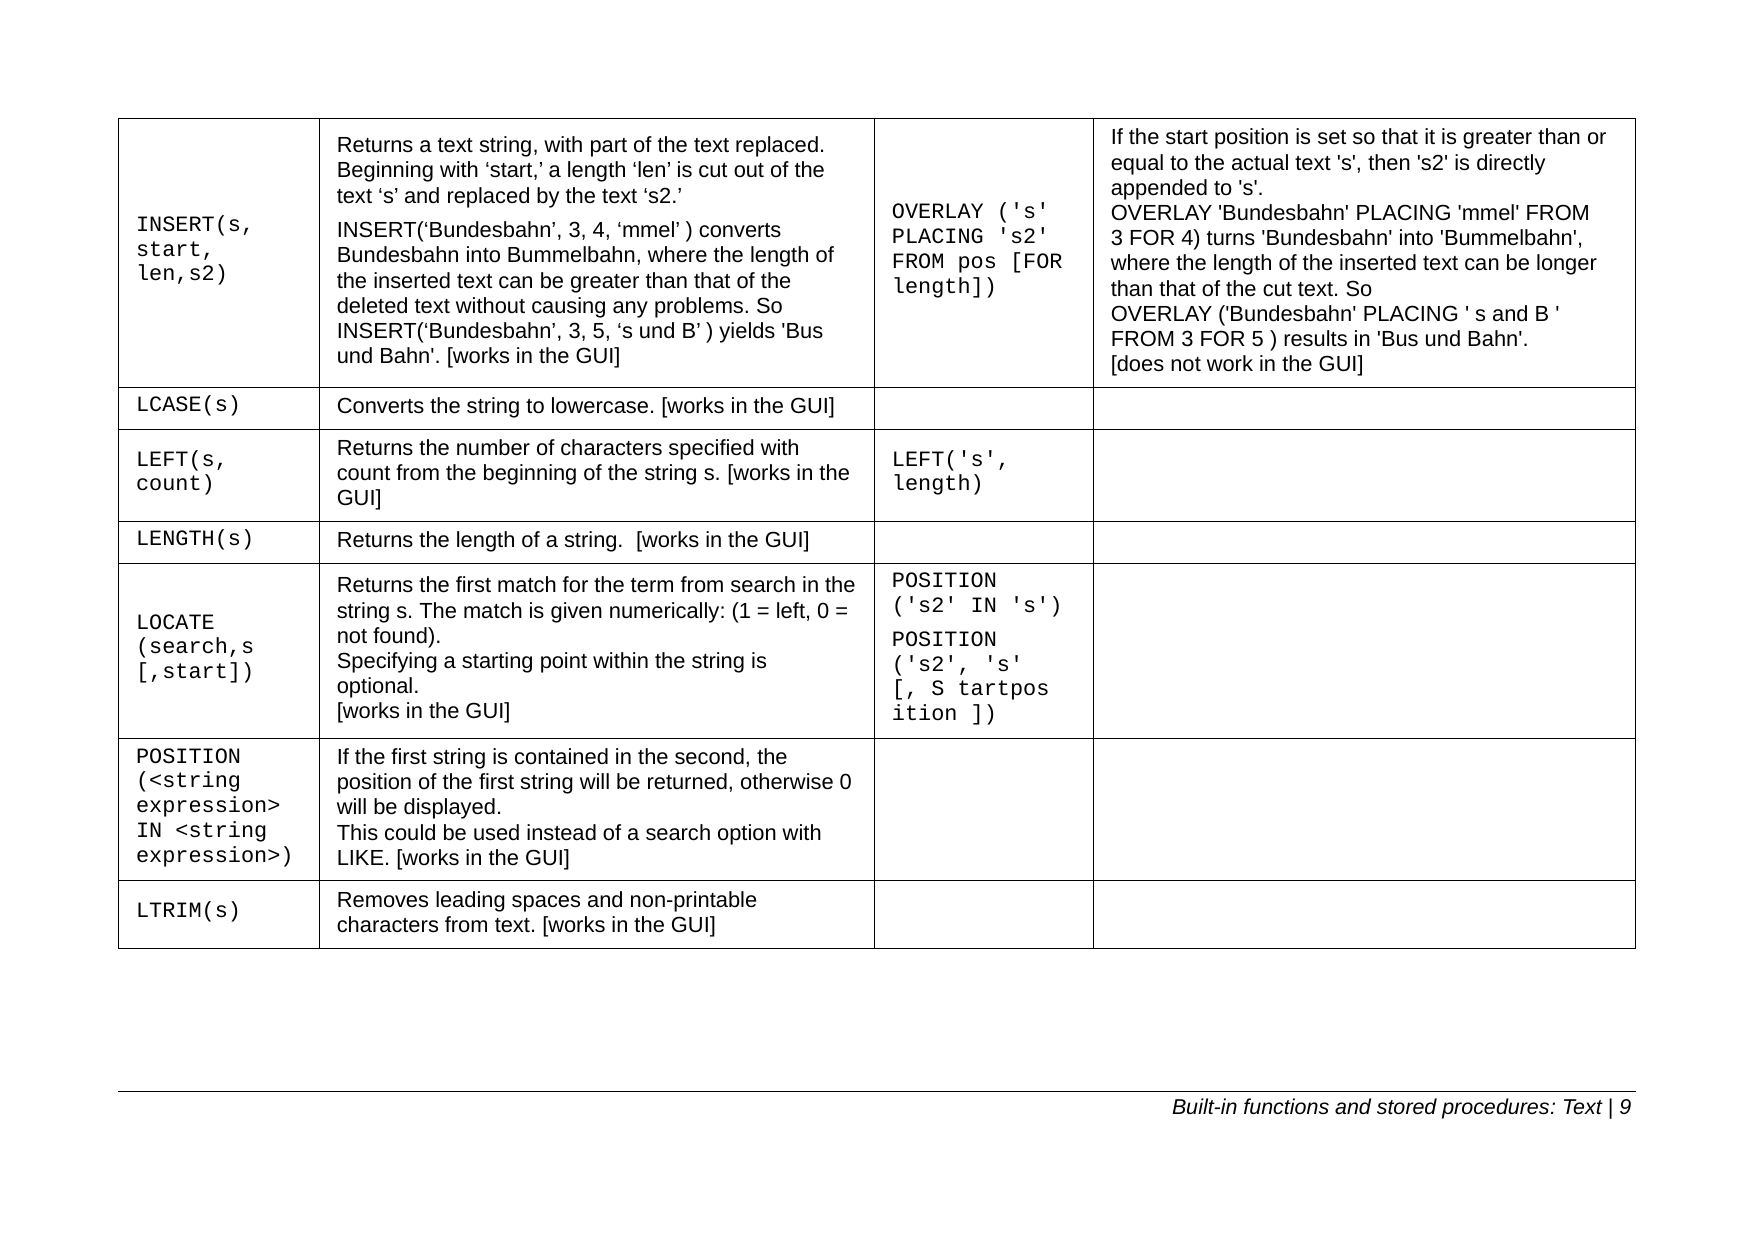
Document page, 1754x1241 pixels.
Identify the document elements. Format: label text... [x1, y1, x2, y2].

table_cell If the first string is contained in the second, the position of the first string will be returned, otherwise 0 will be displayed. This could be used instead of a search option with LIKE. [works in the GUI] [320, 739, 874, 880]
table_cell [875, 881, 1093, 947]
table_cell [875, 388, 1093, 429]
table_cell [875, 522, 1093, 563]
table_cell OVERLAY ('s' PLACING 's2' FROM pos [FOR length]) [875, 119, 1093, 387]
table_cell LENGTH(s) [119, 522, 319, 563]
table_cell POSITION ('s2' IN 's') POSITION ('s2', 's' [, S tartpos ition ]) [875, 564, 1093, 738]
table_cell Returns a text string, with part of the text replaced. Beginning with ‘start,’ a length ‘len’ is cut out of the text ‘s’ and replaced by the text ‘s2.’ INSERT(‘Bundesbahn’, 3, 4, ‘mmel’ ) converts Bundesbahn into Bummelbahn, where the length of the inserted text can be greater than that of the deleted text without causing any problems. So INSERT(‘Bundesbahn’, 3, 5, ‘s und B’ ) yields 'Bus und Bahn'. [works in the GUI] [320, 119, 874, 387]
table_cell POSITION (<string expression> IN <string expression>) [119, 739, 319, 880]
table_cell LEFT('s', length) [875, 430, 1093, 521]
table_cell [1094, 388, 1635, 429]
table_cell LEFT(s, count) [119, 430, 319, 521]
table_cell [1094, 522, 1635, 563]
table_cell Removes leading spaces and non-printable characters from text. [works in the GUI] [320, 881, 874, 947]
table_cell [1094, 564, 1635, 738]
table_cell [875, 739, 1093, 880]
table_cell If the start position is set so that it is greater than or equal to the actual text 's', then 's2' is directly appended to 's'. OVERLAY 'Bundesbahn' PLACING 'mmel' FROM 3 FOR 4) turns 'Bundesbahn' into 'Bummelbahn', where the length of the inserted text can be longer than that of the cut text. So OVERLAY ('Bundesbahn' PLACING ' s and B ' FROM 3 FOR 5 ) results in 'Bus und Bahn'. [does not work in the GUI] [1094, 119, 1635, 387]
table_cell LTRIM(s) [119, 881, 319, 947]
table_cell Converts the string to lowercase. [works in the GUI] [320, 388, 874, 429]
table_cell LOCATE (search,s [,start]) [119, 564, 319, 738]
table_cell Returns the first match for the term from search in the string s. The match is given numerically: (1 = left, 0 = not found). Specifying a starting point within the string is optional. [works in the GUI] [320, 564, 874, 738]
table_cell INSERT(s, start, len,s2) [119, 119, 319, 387]
table_cell Returns the number of characters specified with count from the beginning of the string s. [works in the GUI] [320, 430, 874, 521]
table_cell Returns the length of a string. [works in the GUI] [320, 522, 874, 563]
table_cell LCASE(s) [119, 388, 319, 429]
table_cell [1094, 739, 1635, 880]
table_cell [1094, 430, 1635, 521]
table_cell [1094, 881, 1635, 947]
